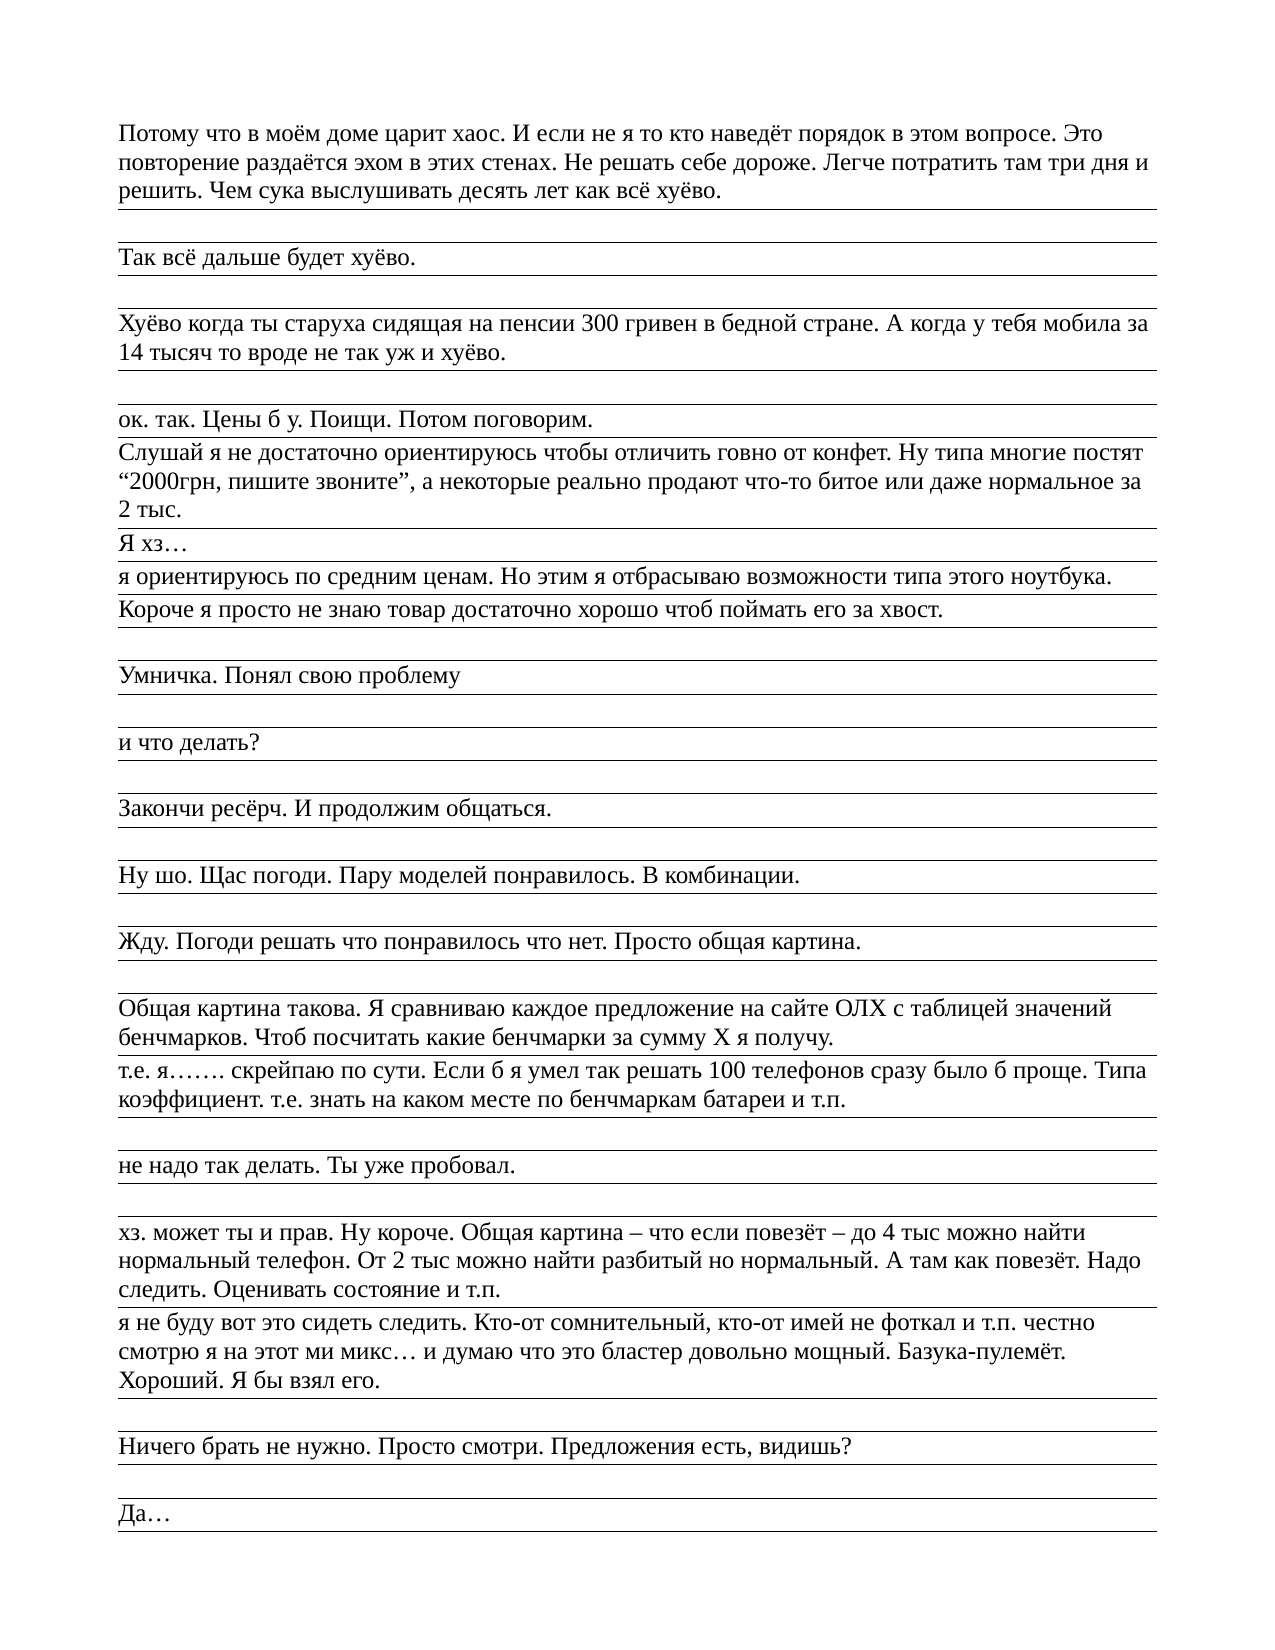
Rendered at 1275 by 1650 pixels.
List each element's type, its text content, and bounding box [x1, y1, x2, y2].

text ок. так. Цены б у. Поищи. Потом поговорим. [118, 405, 1157, 437]
text я ориентируюсь по средним ценам. Но этим я отбрасываю возможности типа этого ноутбука. [118, 562, 1157, 594]
text не надо так делать. Ты уже пробовал. [118, 1151, 1157, 1183]
text и что делать? [118, 728, 1157, 760]
text я не буду вот это сидеть следить. Кто-от сомнительный, кто-от имей не фоткал и т.п. честно смотрю я на этот ми микс… и думаю что это бластер довольно мощный. Базука-пулемёт. Хороший. Я бы взял его. [118, 1308, 1157, 1398]
text т.е. я……. скрейпаю по сути. Если б я умел так решать 100 телефонов сразу было б проще. Типа коэффициент. т.е. знать на каком месте по бенчмаркам батареи и т.п. [118, 1056, 1157, 1117]
text Да… [118, 1499, 1157, 1531]
text Ничего брать не нужно. Просто смотри. Предложения есть, видишь? [118, 1432, 1157, 1464]
text хз. может ты и прав. Ну короче. Общая картина – что если повезёт – до 4 тыс можно найти нормальный телефон. От 2 тыс можно найти разбитый но нормальный. А там как повезёт. Надо следить. Оценивать состояние и т.п. [118, 1217, 1157, 1307]
text Хуёво когда ты старуха сидящая на пенсии 300 гривен в бедной стране. А когда у тебя мобила за 14 тысяч то вроде не так уж и хуёво. [118, 309, 1157, 370]
text Ну шо. Щас погоди. Пару моделей понравилось. В комбинации. [118, 861, 1157, 893]
text Я хз… [118, 529, 1157, 561]
text Так всё дальше будет хуёво. [118, 243, 1157, 275]
text Жду. Погоди решать что понравилось что нет. Просто общая картина. [118, 927, 1157, 960]
text Умничка. Понял свою проблему [118, 661, 1157, 694]
text Короче я просто не знаю товар достаточно хорошо чтоб поймать его за хвост. [118, 595, 1157, 627]
text Слушай я не достаточно ориентируюсь чтобы отличить говно от конфет. Ну типа многие постят “2000грн, пишите звоните”, а некоторые реально продают что-то битое или даже нормальное за 2 тыс. [118, 438, 1157, 528]
text Закончи ресёрч. И продолжим общаться. [118, 794, 1157, 827]
text Общая картина такова. Я сравниваю каждое предложение на сайте ОЛХ с таблицей значений бенчмарков. Чтоб посчитать какие бенчмарки за сумму Х я получу. [118, 994, 1157, 1055]
text Потому что в моём доме царит хаос. И если не я то кто наведёт порядок в этом вопросе. Это повторение раздаётся эхом в этих стенах. Не решать себе дороже. Легче потратить там три дня и решить. Чем сука выслушивать десять лет как всё хуёво. [118, 118, 1157, 209]
